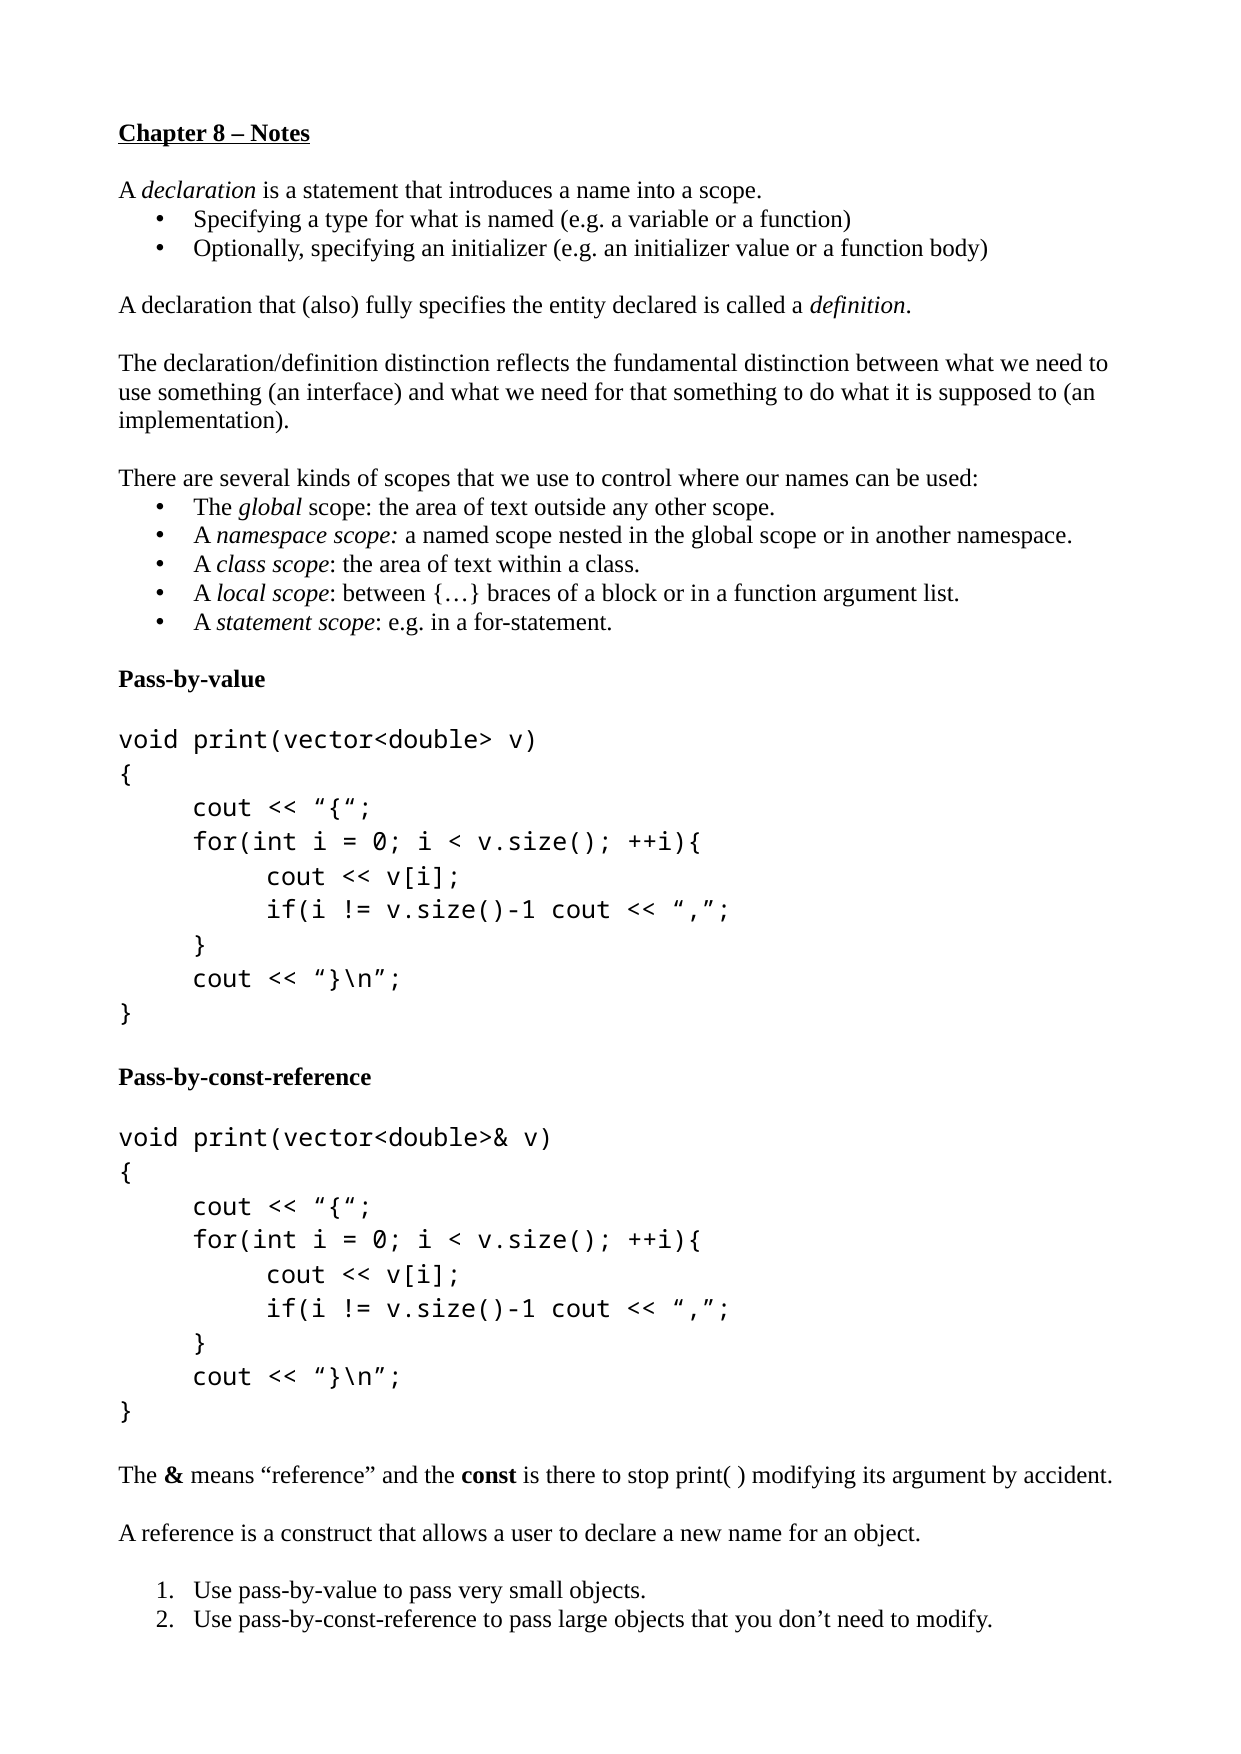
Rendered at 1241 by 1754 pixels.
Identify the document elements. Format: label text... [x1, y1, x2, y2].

text if(i != v.size()-1 cout << “,”; [118, 892, 1122, 926]
text void print(vector<double>& v) [118, 1120, 1122, 1154]
list A namespace scope: a named scope nested in the global scope or in another namespace. [156, 521, 1122, 549]
text if(i != v.size()-1 cout << “,”; [118, 1290, 1122, 1324]
text } [118, 994, 1122, 1028]
text cout << v[i]; [118, 1256, 1122, 1290]
list Specifying a type for what is named (e.g. a variable or a function) [156, 204, 1122, 233]
text { [118, 1154, 1122, 1188]
text } [118, 1392, 1122, 1427]
text for(int i = 0; i < v.size(); ++i){ [118, 1222, 1122, 1256]
text cout << “{“; [118, 790, 1122, 824]
text cout << “}\n”; [118, 1358, 1122, 1392]
text A declaration is a statement that introduces a name into a scope. [118, 176, 1122, 204]
text } [118, 1324, 1122, 1358]
text A reference is a construct that allows a user to declare a new name for an object. [118, 1518, 1122, 1547]
text Chapter 8 – Notes [118, 118, 1122, 147]
text A declaration that (also) fully specifies the entity declared is called a definition. [118, 291, 1122, 319]
list Optionally, specifying an initializer (e.g. an initializer value or a function body) [156, 233, 1122, 262]
list Use pass-by-const-reference to pass large objects that you don’t need to modify. [156, 1604, 1122, 1633]
text cout << “}\n”; [118, 960, 1122, 994]
text { [118, 756, 1122, 790]
list A local scope: between {…} braces of a block or in a function argument list. [156, 578, 1122, 607]
list A statement scope: e.g. in a for-statement. [156, 607, 1122, 636]
text The declaration/definition distinction reflects the fundamental distinction between what we need to use something (an interface) and what we need for that something to do what it is supposed to (an implementation). [118, 348, 1122, 434]
text Pass-by-const-reference [118, 1062, 1122, 1091]
text Pass-by-value [118, 664, 1122, 693]
text There are several kinds of scopes that we use to control where our names can be used: [118, 463, 1122, 492]
text The & means “reference” and the const is there to stop print( ) modifying its argument by accident. [118, 1461, 1122, 1489]
text } [118, 926, 1122, 960]
list Use pass-by-value to pass very small objects. [156, 1576, 1122, 1604]
text cout << v[i]; [118, 858, 1122, 892]
list A class scope: the area of text within a class. [156, 549, 1122, 578]
text cout << “{“; [118, 1188, 1122, 1222]
text void print(vector<double> v) [118, 722, 1122, 756]
text for(int i = 0; i < v.size(); ++i){ [118, 824, 1122, 858]
list The global scope: the area of text outside any other scope. [156, 492, 1122, 521]
